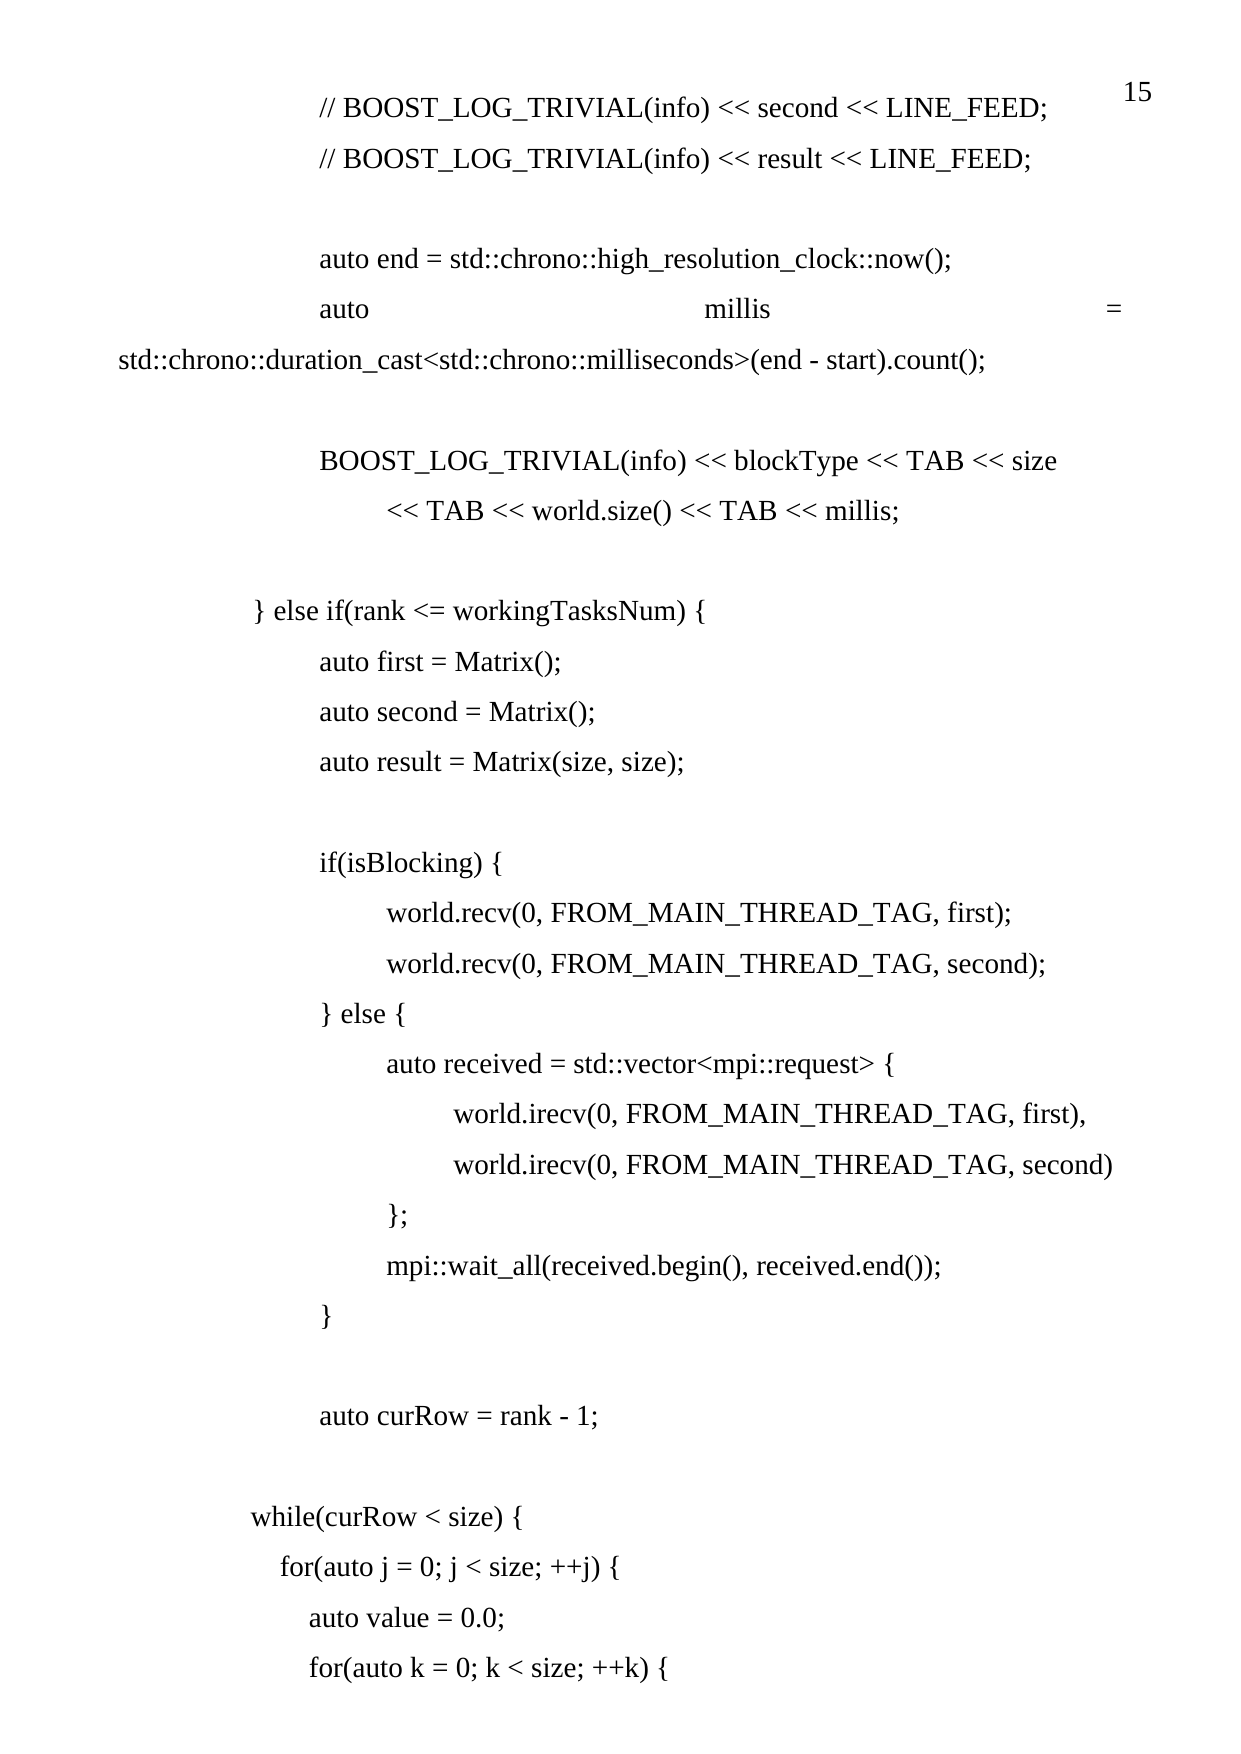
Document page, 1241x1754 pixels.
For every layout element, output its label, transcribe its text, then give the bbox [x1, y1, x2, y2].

text for(auto k = 0; k < size; ++k) { [118, 1650, 1122, 1684]
text auto result = Matrix(size, size); [118, 744, 1122, 778]
text world.recv(0, FROM_MAIN_THREAD_TAG, second); [118, 946, 1122, 979]
text auto end = std::chrono::high_resolution_clock::now(); [118, 241, 1122, 275]
text } else { [118, 996, 1122, 1029]
text } else if(rank <= workingTasksNum) { [118, 593, 1122, 627]
text world.irecv(0, FROM_MAIN_THREAD_TAG, first), [118, 1097, 1122, 1130]
text if(isBlocking) { [118, 845, 1122, 879]
text world.irecv(0, FROM_MAIN_THREAD_TAG, second) [118, 1147, 1122, 1181]
text while(curRow < size) { [118, 1499, 1122, 1533]
text world.recv(0, FROM_MAIN_THREAD_TAG, first); [118, 895, 1122, 929]
text auto received = std::vector<mpi::request> { [118, 1046, 1122, 1080]
text BOOST_LOG_TRIVIAL(info) << blockType << TAB << size [118, 443, 1122, 476]
text auto millis = std::chrono::duration_cast<std::chrono::milliseconds>(end - start).count(); [118, 292, 1122, 376]
text auto first = Matrix(); [118, 644, 1122, 677]
text << TAB << world.size() << TAB << millis; [118, 493, 1122, 526]
text }; [118, 1197, 1122, 1231]
text mpi::wait_all(received.begin(), received.end()); [118, 1248, 1122, 1281]
text for(auto j = 0; j < size; ++j) { [118, 1549, 1122, 1583]
text } [118, 1298, 1122, 1331]
text // BOOST_LOG_TRIVIAL(info) << second << LINE_FEED; [118, 90, 1122, 124]
text // BOOST_LOG_TRIVIAL(info) << result << LINE_FEED; [118, 141, 1122, 174]
text auto curRow = rank - 1; [118, 1398, 1122, 1432]
text auto second = Matrix(); [118, 694, 1122, 728]
text auto value = 0.0; [118, 1600, 1122, 1633]
